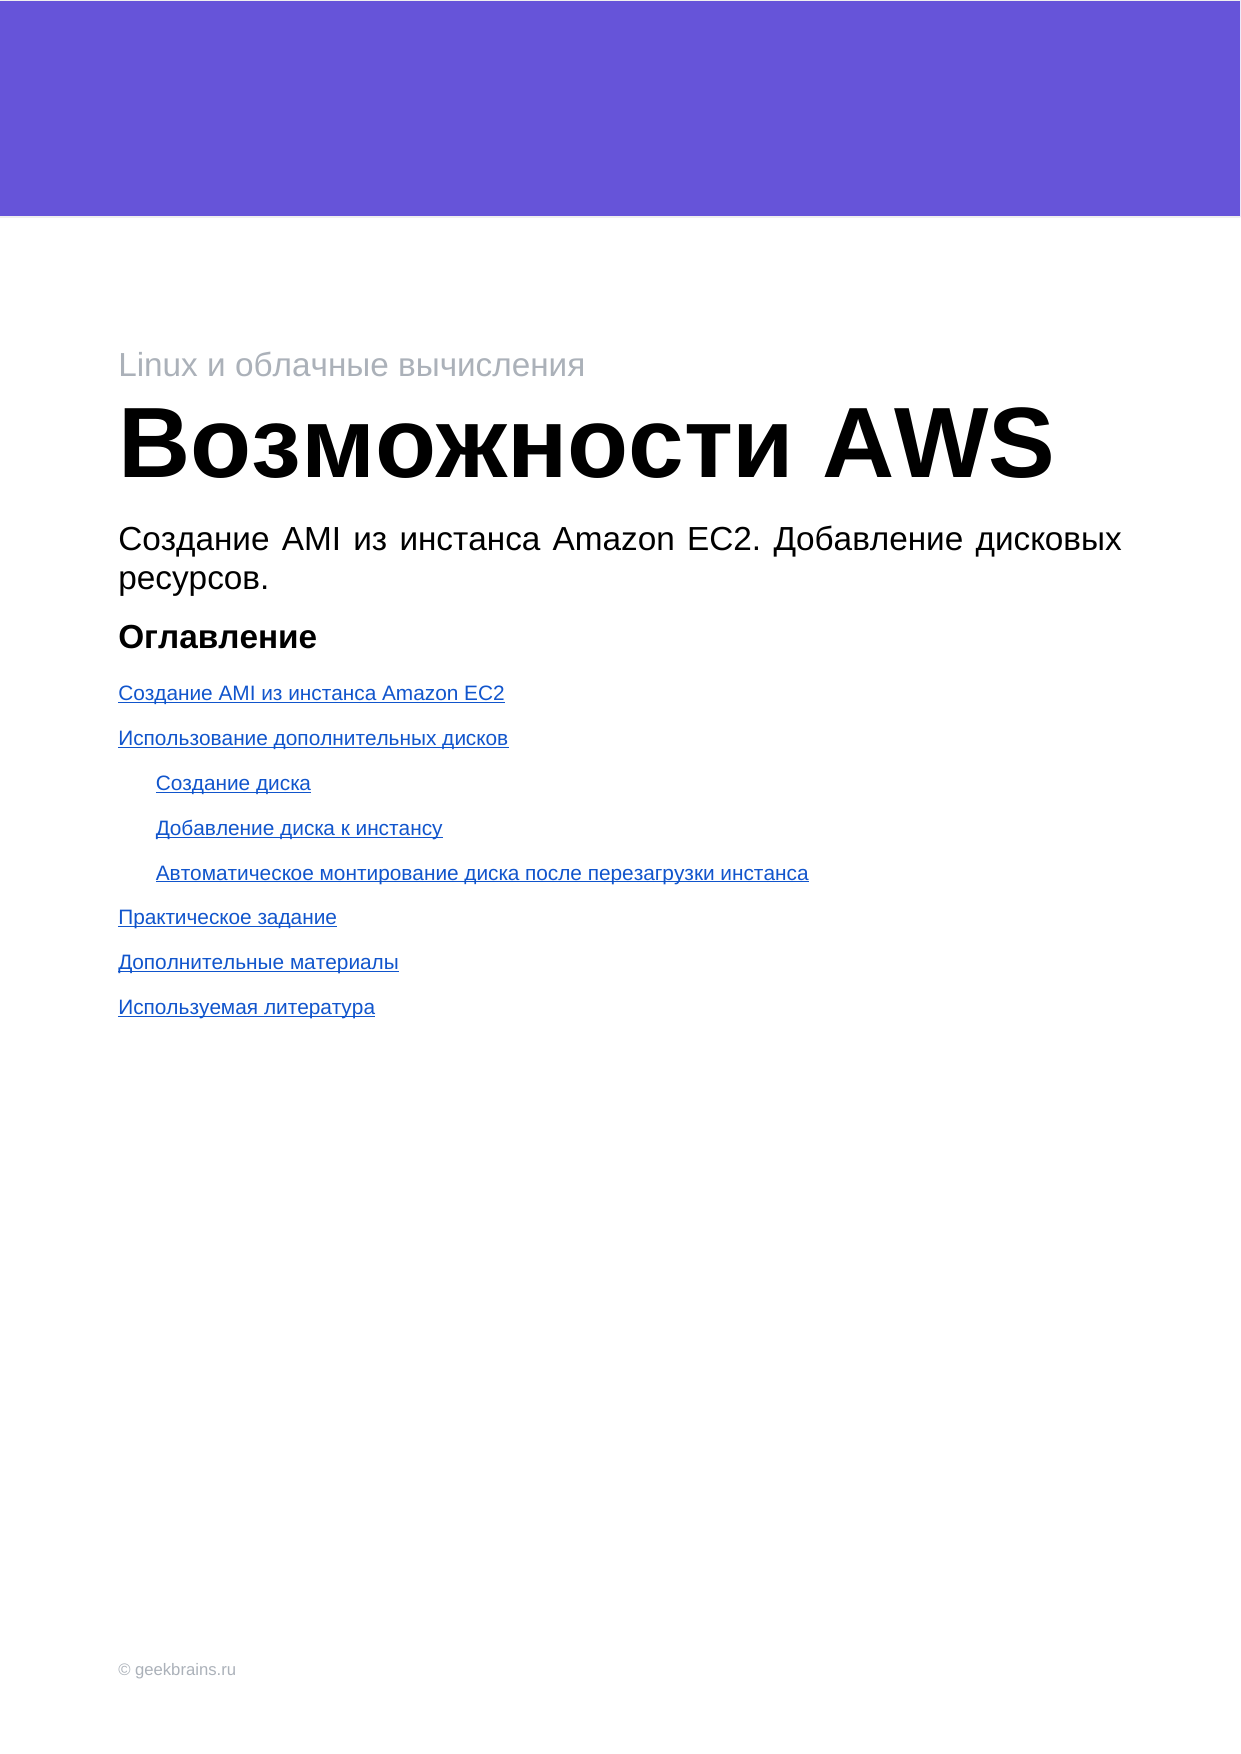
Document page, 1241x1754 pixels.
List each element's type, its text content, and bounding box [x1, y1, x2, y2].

text Использование дополнительных дисков [118, 726, 1122, 750]
title Возможности AWS [118, 383, 1122, 498]
text Оглавление [118, 617, 1122, 655]
text Практическое задание [118, 905, 1122, 929]
text Дополнительные материалы [118, 950, 1122, 974]
text Создание AMI из инстанса Amazon EC2 [118, 681, 1122, 705]
subtitle Создание AMI из инстанса Amazon EC2. Добавление дисковых ресурсов. [118, 519, 1122, 596]
text Используемая литература [118, 995, 1122, 1019]
text Создание диска [156, 771, 1122, 795]
text Добавление диска к инстансу [156, 816, 1122, 839]
text Автоматическое монтирование диска после перезагрузки инстанса [156, 860, 1122, 884]
